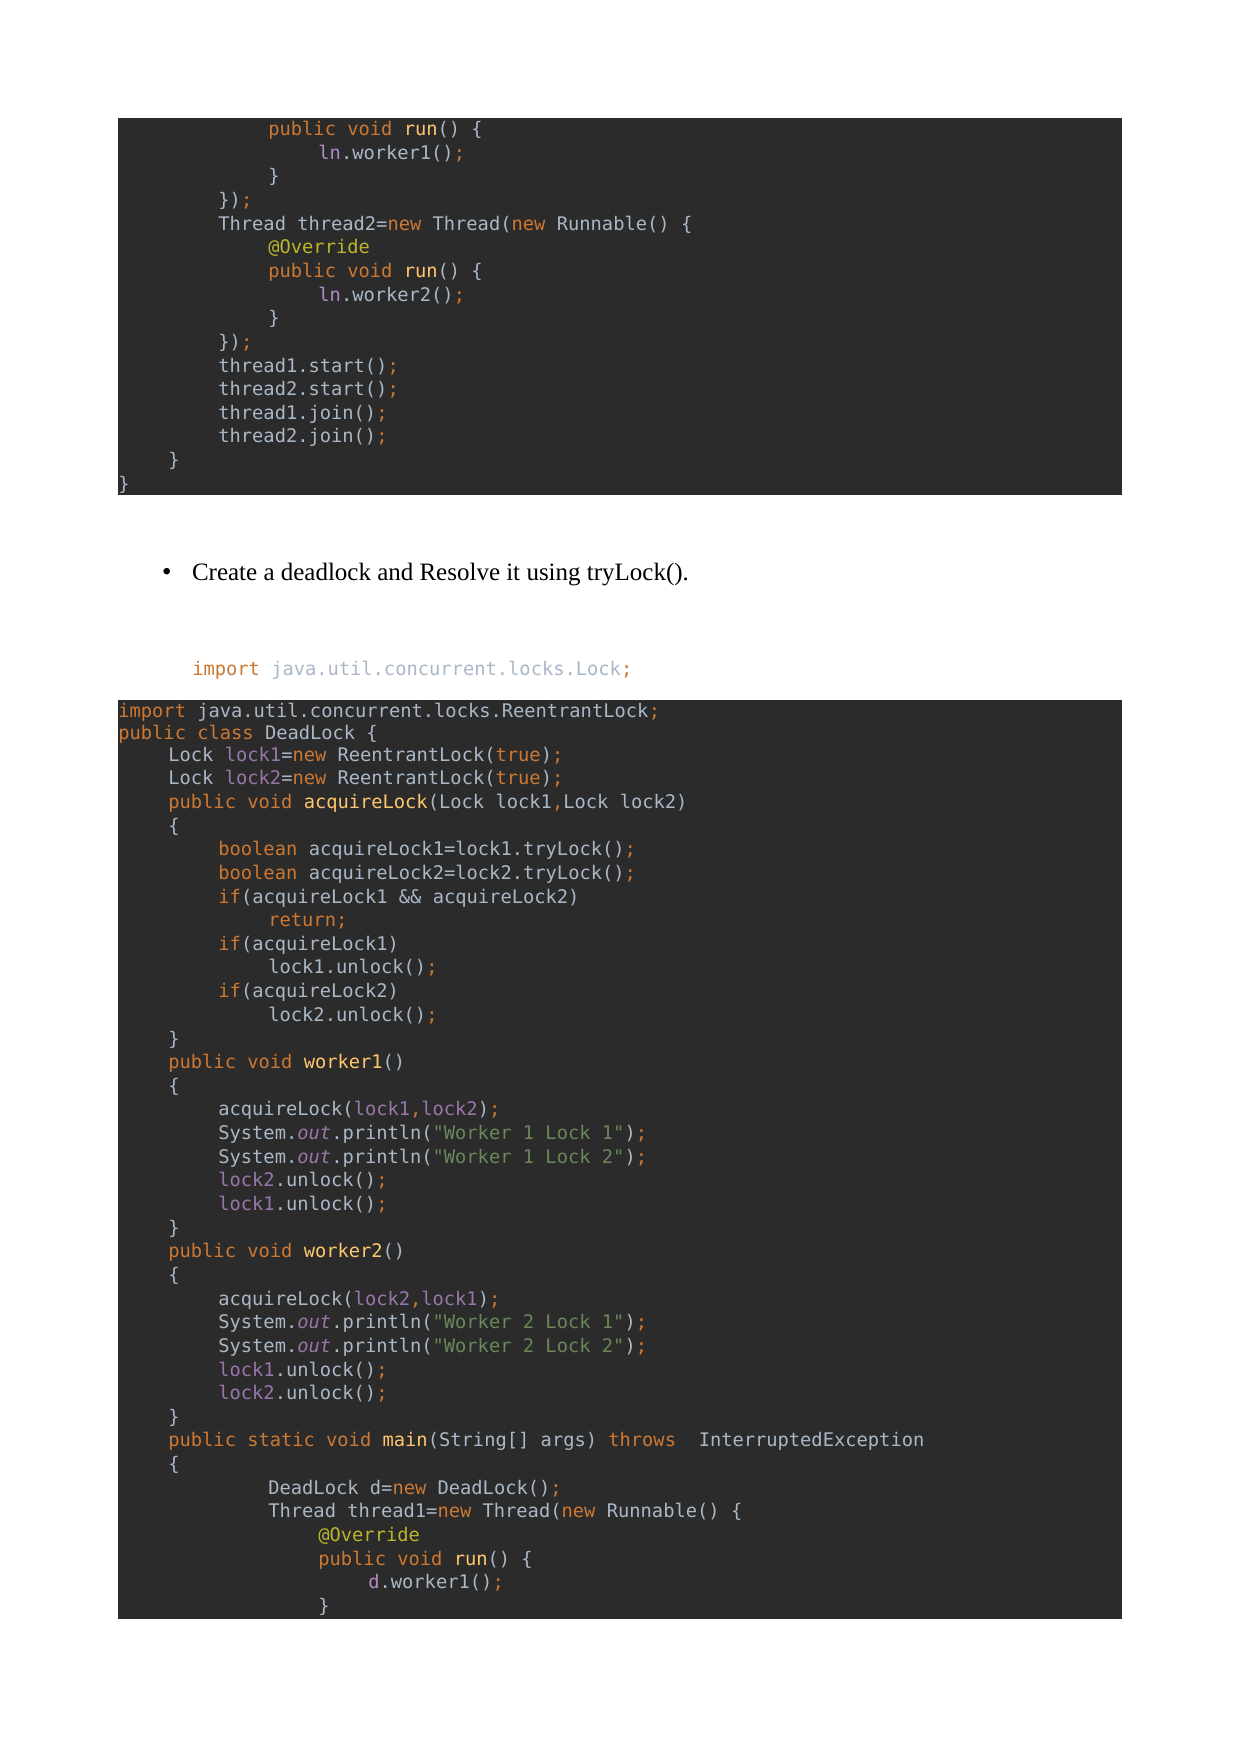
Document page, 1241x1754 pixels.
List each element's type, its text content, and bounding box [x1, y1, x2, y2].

text } [118, 1595, 1122, 1619]
text lock2.unlock(); [118, 1004, 1122, 1027]
text @Override [118, 236, 1122, 260]
text d.worker1(); [118, 1571, 1122, 1595]
text lock1.unlock(); [118, 1358, 1122, 1382]
text public void worker1() [118, 1051, 1122, 1075]
text } [118, 1217, 1122, 1240]
text System.out.println("Worker 2 Lock 2"); [118, 1335, 1122, 1358]
text return; [118, 909, 1122, 933]
text { [118, 815, 1122, 838]
text System.out.println("Worker 2 Lock 1"); [118, 1311, 1122, 1335]
text thread2.start(); [118, 378, 1122, 402]
text if(acquireLock1) [118, 933, 1122, 957]
text public void run() { [118, 260, 1122, 284]
text if(acquireLock1 && acquireLock2) [118, 886, 1122, 909]
text { [118, 1264, 1122, 1288]
text import java.util.concurrent.locks.Lock; [118, 652, 1122, 681]
text System.out.println("Worker 1 Lock 1"); [118, 1122, 1122, 1146]
text public void run() { [118, 1548, 1122, 1571]
text lock2.unlock(); [118, 1169, 1122, 1193]
text acquireLock(lock1,lock2); [118, 1098, 1122, 1122]
text Thread thread2=new Thread(new Runnable() { [118, 213, 1122, 236]
text Lock lock2=new ReentrantLock(true); [118, 767, 1122, 791]
text acquireLock(lock2,lock1); [118, 1288, 1122, 1311]
text lock2.unlock(); [118, 1382, 1122, 1406]
text thread1.start(); [118, 354, 1122, 378]
text public class DeadLock { [118, 722, 1122, 744]
text if(acquireLock2) [118, 980, 1122, 1004]
text boolean acquireLock2=lock2.tryLock(); [118, 862, 1122, 886]
text }); [118, 331, 1122, 354]
text } [118, 1406, 1122, 1429]
text ln.worker2(); [118, 284, 1122, 307]
text public void worker2() [118, 1240, 1122, 1264]
text }); [118, 189, 1122, 213]
text { [118, 1453, 1122, 1477]
text } [118, 307, 1122, 331]
text } [118, 473, 1122, 495]
text DeadLock d=new DeadLock(); [118, 1477, 1122, 1500]
text lock1.unlock(); [118, 957, 1122, 980]
text @Override [118, 1524, 1122, 1548]
list Create a deadlock and Resolve it using tryLock(). [162, 557, 1122, 586]
text } [118, 449, 1122, 473]
text thread2.join(); [118, 426, 1122, 449]
text public static void main(String[] args) throws InterruptedException [118, 1429, 1122, 1453]
text } [118, 1027, 1122, 1051]
text thread1.join(); [118, 402, 1122, 426]
text Lock lock1=new ReentrantLock(true); [118, 744, 1122, 767]
text lock1.unlock(); [118, 1193, 1122, 1217]
text import java.util.concurrent.locks.ReentrantLock; [118, 700, 1122, 722]
text { [118, 1075, 1122, 1098]
text Thread thread1=new Thread(new Runnable() { [118, 1500, 1122, 1524]
text ln.worker1(); [118, 142, 1122, 165]
text boolean acquireLock1=lock1.tryLock(); [118, 838, 1122, 862]
text System.out.println("Worker 1 Lock 2"); [118, 1146, 1122, 1169]
text public void acquireLock(Lock lock1,Lock lock2) [118, 791, 1122, 815]
text public void run() { [118, 118, 1122, 142]
text } [118, 165, 1122, 189]
